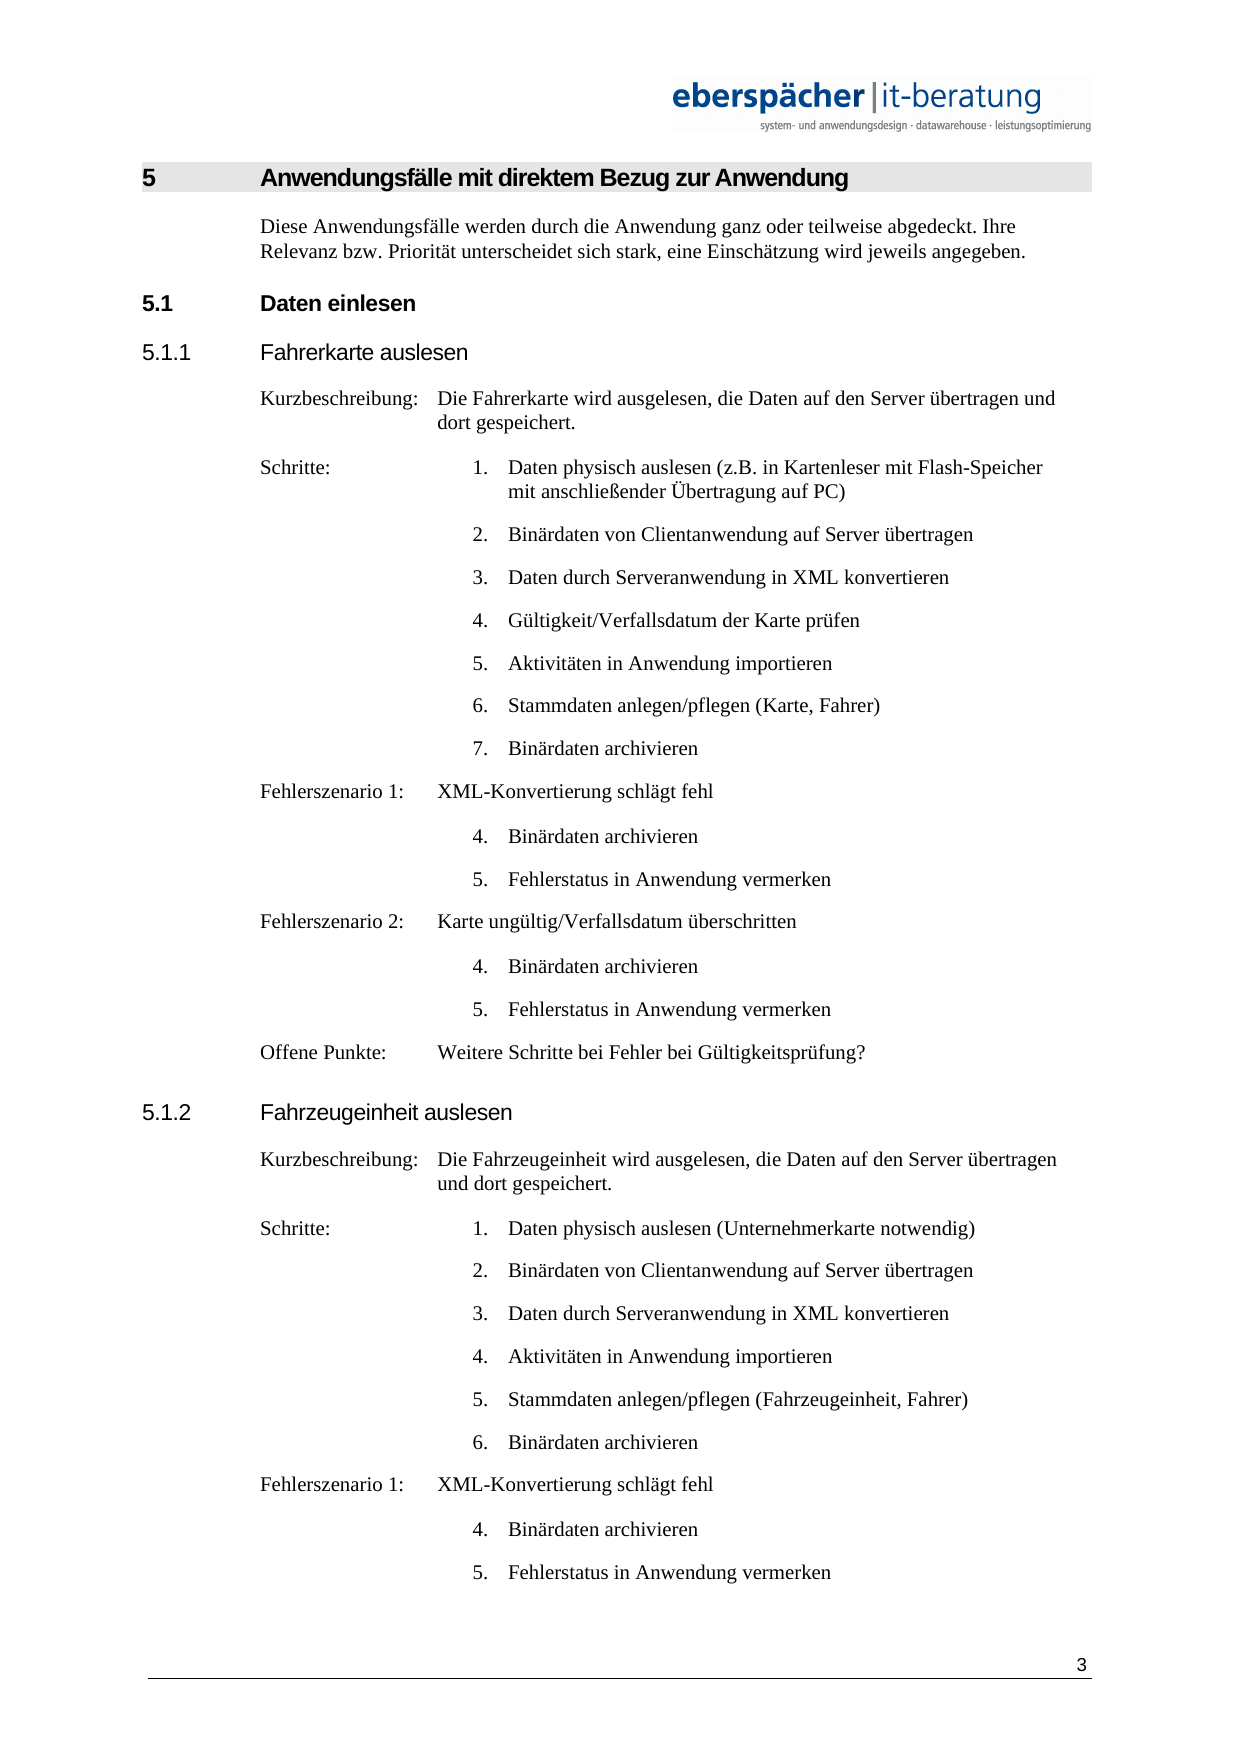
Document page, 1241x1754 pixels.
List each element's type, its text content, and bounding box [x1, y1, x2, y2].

table_cell Weitere Schritte bei Fehler bei Gültigkeitsprüfung? [437, 1040, 1093, 1085]
subtitle Fahrerkarte auslesen [142, 339, 1092, 365]
subtitle Fahrzeugeinheit auslesen [142, 1099, 1092, 1126]
table_header Kurzbeschreibung: [260, 386, 437, 455]
table_cell Offene Punkte: [260, 1040, 437, 1085]
table_cell Fehlerszenario 1: [260, 1473, 437, 1603]
text Diese Anwendungsfälle werden durch die Anwendung ganz oder teilweise abgedeckt. Ihre Relevanz bzw. Priorität unterscheidet sich stark, eine Einschätzung wird jeweils angegeben. [260, 214, 1092, 263]
table_cell Fehlerszenario 1: [260, 779, 437, 909]
table_cell Daten physisch auslesen (Unternehmerkarte notwendig) Binärdaten von Clientanwendung auf Server übertragen Daten durch Serveranwendung in XML konvertieren Aktivitäten in Anwendung importieren Stammdaten anlegen/pflegen (Fahrzeugeinheit, Fahrer) Binärdaten archivieren [437, 1216, 1093, 1472]
table_header Die Fahrzeugeinheit wird ausgelesen, die Daten auf den Server übertragen und dort gespeichert. [437, 1147, 1093, 1216]
table_cell XML-Konvertierung schlägt fehl Binärdaten archivieren Fehlerstatus in Anwendung vermerken [437, 779, 1093, 909]
table_cell XML-Konvertierung schlägt fehl Binärdaten archivieren Fehlerstatus in Anwendung vermerken [437, 1473, 1093, 1603]
table_cell Karte ungültig/Verfallsdatum überschritten Binärdaten archivieren Fehlerstatus in Anwendung vermerken [437, 909, 1093, 1040]
table_cell Daten physisch auslesen (z.B. in Kartenleser mit Flash-Speicher mit anschließender Übertragung auf PC) Binärdaten von Clientanwendung auf Server übertragen Daten durch Serveranwendung in XML konvertieren Gültigkeit/Verfallsdatum der Karte prüfen Aktivitäten in Anwendung importieren Stammdaten anlegen/pflegen (Karte, Fahrer) Binärdaten archivieren [437, 455, 1093, 779]
table_cell Schritte: [260, 1216, 437, 1472]
table_cell Fehlerszenario 2: [260, 909, 437, 1040]
subtitle Daten einlesen [142, 290, 1092, 316]
table_header Kurzbeschreibung: [260, 1147, 437, 1216]
table_header Die Fahrerkarte wird ausgelesen, die Daten auf den Server übertragen und dort gespeichert. [437, 386, 1093, 455]
picture [672, 76, 1091, 132]
table_cell Schritte: [260, 455, 437, 779]
subtitle Anwendungsfälle mit direktem Bezug zur Anwendung [142, 162, 1092, 192]
